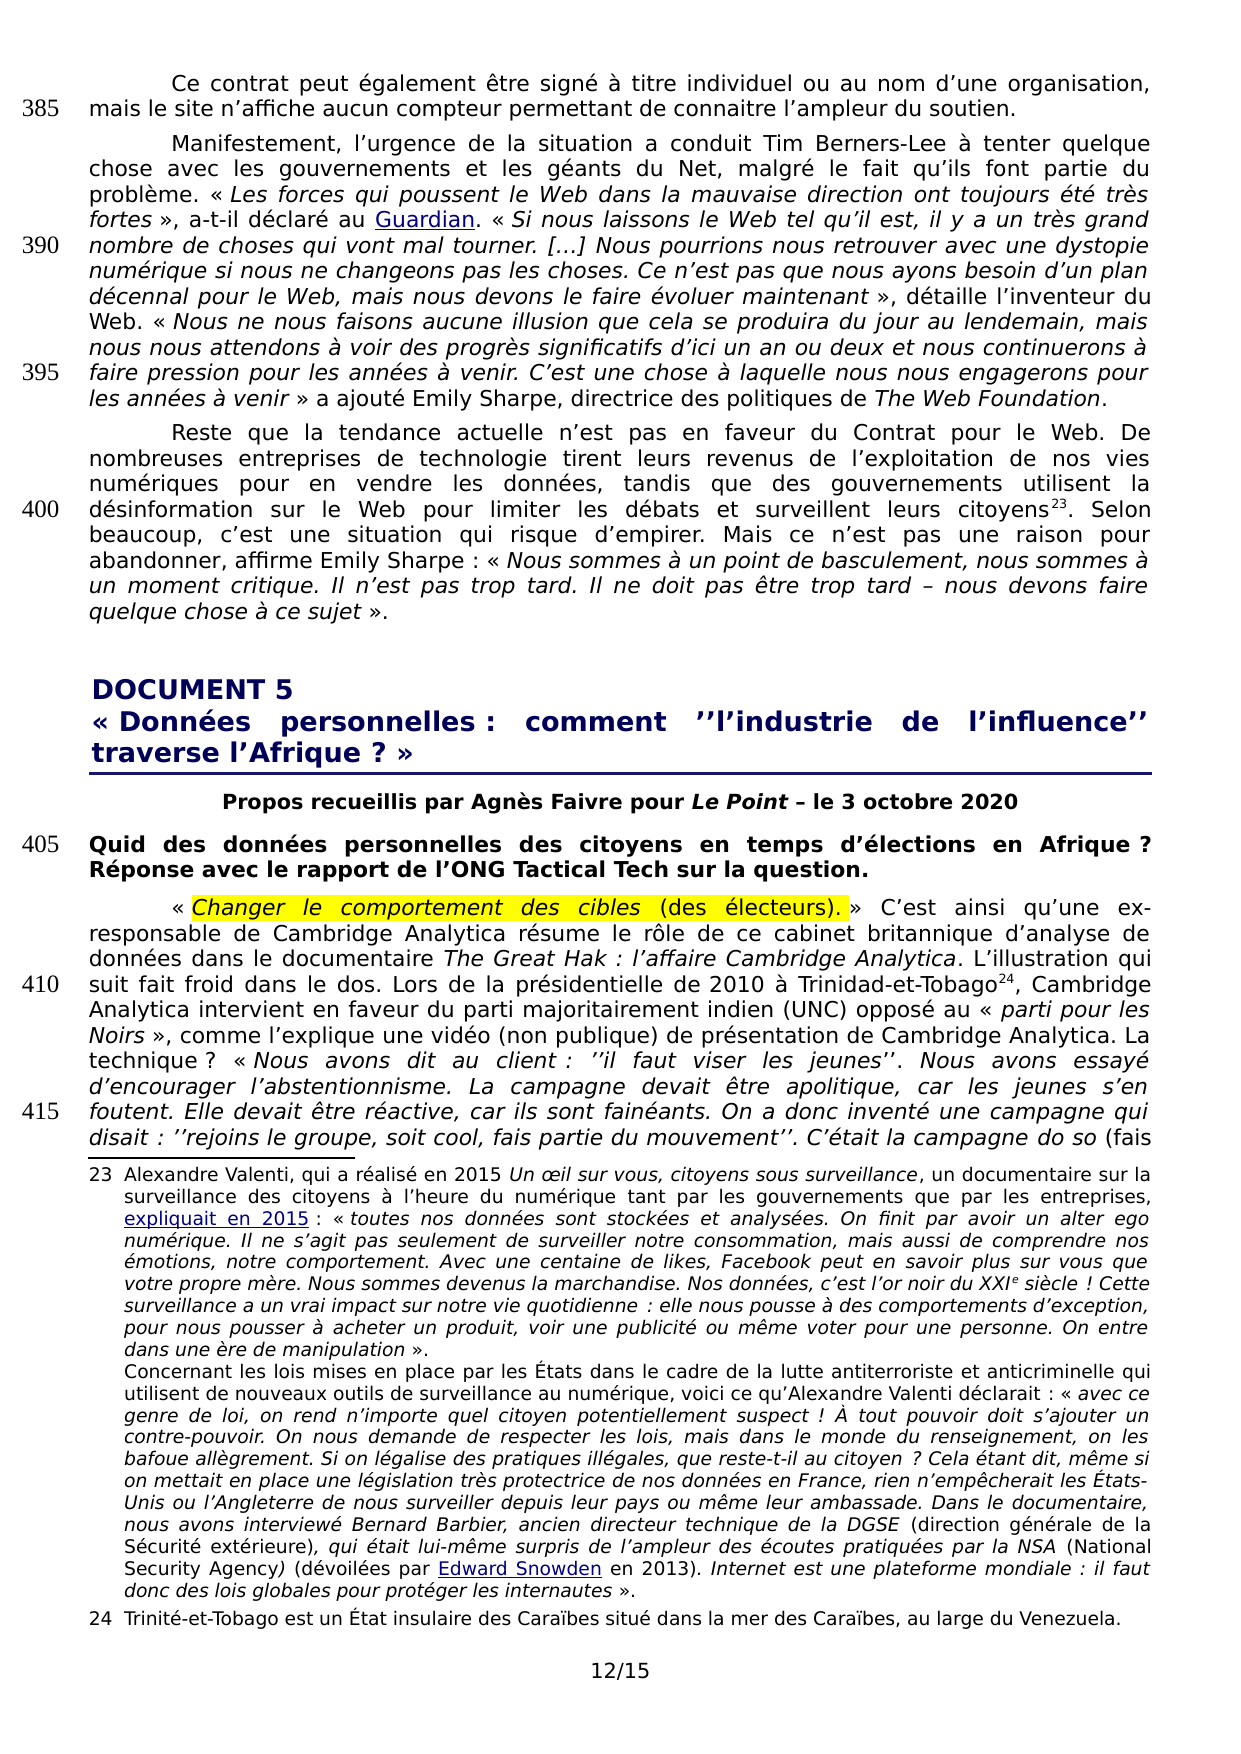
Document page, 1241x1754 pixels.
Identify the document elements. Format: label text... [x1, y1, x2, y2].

text Manifestement, l’urgence de la situation a conduit Tim Berners-Lee à tenter quelque chose avec les gouvernements et les géants du Net, malgré le fait qu’ils font partie du problème. « Les forces qui poussent le Web dans la mauvaise direction ont toujours été très fortes », a-t-il déclaré au Guardian. « Si nous laissons le Web tel qu’il est, il y a un très grand nombre de choses qui vont mal tourner. […] Nous pourrions nous retrouver avec une dystopie numérique si nous ne changeons pas les choses. Ce n’est pas que nous ayons besoin d’un plan décennal pour le Web, mais nous devons le faire évoluer maintenant », détaille l’inventeur du Web. « Nous ne nous faisons aucune illusion que cela se produira du jour au lendemain, mais nous nous attendons à voir des progrès significatifs d’ici un an ou deux et nous continuerons à faire pression pour les années à venir. C’est une chose à laquelle nous nous engagerons pour les années à venir » a ajouté Emily Sharpe, directrice des politiques de The Web Foundation. [88, 131, 1152, 411]
text Trinité-et-Tobago est un État insulaire des Caraïbes situé dans la mer des Caraïbes, au large du Venezuela. [88, 1607, 1152, 1629]
text Alexandre Valenti, qui a réalisé en 2015 Un œil sur vous, citoyens sous surveillance, un documentaire sur la surveillance des citoyens à l’heure du numérique tant par les gouvernements que par les entreprises, expliquait en 2015 : « toutes nos données sont stockées et analysées. On finit par avoir un alter ego numérique. Il ne s’agit pas seulement de surveiller notre consommation, mais aussi de comprendre nos émotions, notre comportement. Avec une centaine de likes, Facebook peut en savoir plus sur vous que votre propre mère. Nous sommes devenus la marchandise. Nos données, c’est l’or noir du XXIe siècle ! Cette surveillance a un vrai impact sur notre vie quotidienne : elle nous pousse à des comportements d’exception, pour nous pousser à acheter un produit, voir une publicité ou même voter pour une personne. On entre dans une ère de manipulation ». Concernant les lois mises en place par les États dans le cadre de la lutte antiterroriste et anticriminelle qui utilisent de nouveaux outils de surveillance au numérique, voici ce qu’Alexandre Valenti déclarait : « avec ce genre de loi, on rend n’importe quel citoyen potentiellement suspect ! À tout pouvoir doit s’ajouter un contre-pouvoir. On nous demande de respecter les lois, mais dans le monde du renseignement, on les bafoue allègrement. Si on légalise des pratiques illégales, que reste-t-il au citoyen ? Cela étant dit, même si on mettait en place une législation très protectrice de nos données en France, rien n’empêcherait les États-Unis ou l’Angleterre de nous surveiller depuis leur pays ou même leur ambassade. Dans le documentaire, nous avons interviewé Bernard Barbier, ancien directeur technique de la DGSE (direction générale de la Sécurité extérieure), qui était lui-même surpris de l’ampleur des écoutes pratiquées par la NSA (National Security Agency) (dévoilées par Edward Snowden en 2013). Internet est une plateforme mondiale : il faut donc des lois globales pour protéger les internautes ». [88, 1164, 1152, 1602]
text Ce contrat peut également être signé à titre individuel ou au nom d’une organisation, mais le site n’affiche aucun compteur permettant de connaitre l’ampleur du soutien. [88, 71, 1152, 122]
subtitle DOCUMENT 5 « Données personnelles : comment ’’l’industrie de l’influence’’ traverse l’Afrique ? » [88, 672, 1152, 775]
text Quid des données personnelles des citoyens en temps d’élections en Afrique ? Réponse avec le rapport de l’ONG Tactical Tech sur la question. [88, 832, 1152, 883]
text « Changer le comportement des cibles (des électeurs). » C’est ainsi qu’une ex-responsable de Cambridge Analytica résume le rôle de ce cabinet britannique d’analyse de données dans le documentaire The Great Hak : l’affaire Cambridge Analytica. L’illustration qui suit fait froid dans le dos. Lors de la présidentielle de 2010 à Trinidad-et-Tobago, Cambridge Analytica intervient en faveur du parti majoritairement indien (UNC) opposé au « parti pour les Noirs », comme l’explique une vidéo (non publique) de présentation de Cambridge Analytica. La technique ? « Nous avons dit au client : ’’il faut viser les jeunes’’. Nous avons essayé d’encourager l’abstentionnisme. La campagne devait être apolitique, car les jeunes s’en foutent. Elle devait être réactive, car ils sont fainéants. On a donc inventé une campagne qui disait : ’’rejoins le groupe, soit cool, fais partie du mouvement’’. C’était la campagne do so (fais [88, 895, 1152, 1150]
text Reste que la tendance actuelle n’est pas en faveur du Contrat pour le Web. De nombreuses entreprises de technologie tirent leurs revenus de l’exploitation de nos vies numériques pour en vendre les données, tandis que des gouvernements utilisent la désinformation sur le Web pour limiter les débats et surveillent leurs citoyens. Selon beaucoup, c’est une situation qui risque d’empirer. Mais ce n’est pas une raison pour abandonner, affirme Emily Sharpe : « Nous sommes à un point de basculement, nous sommes à un moment critique. Il n’est pas trop tard. Il ne doit pas être trop tard – nous devons faire quelque chose à ce sujet ». [88, 420, 1152, 624]
text Propos recueillis par Agnès Faivre pour Le Point – le 3 octobre 2020 [88, 790, 1152, 814]
